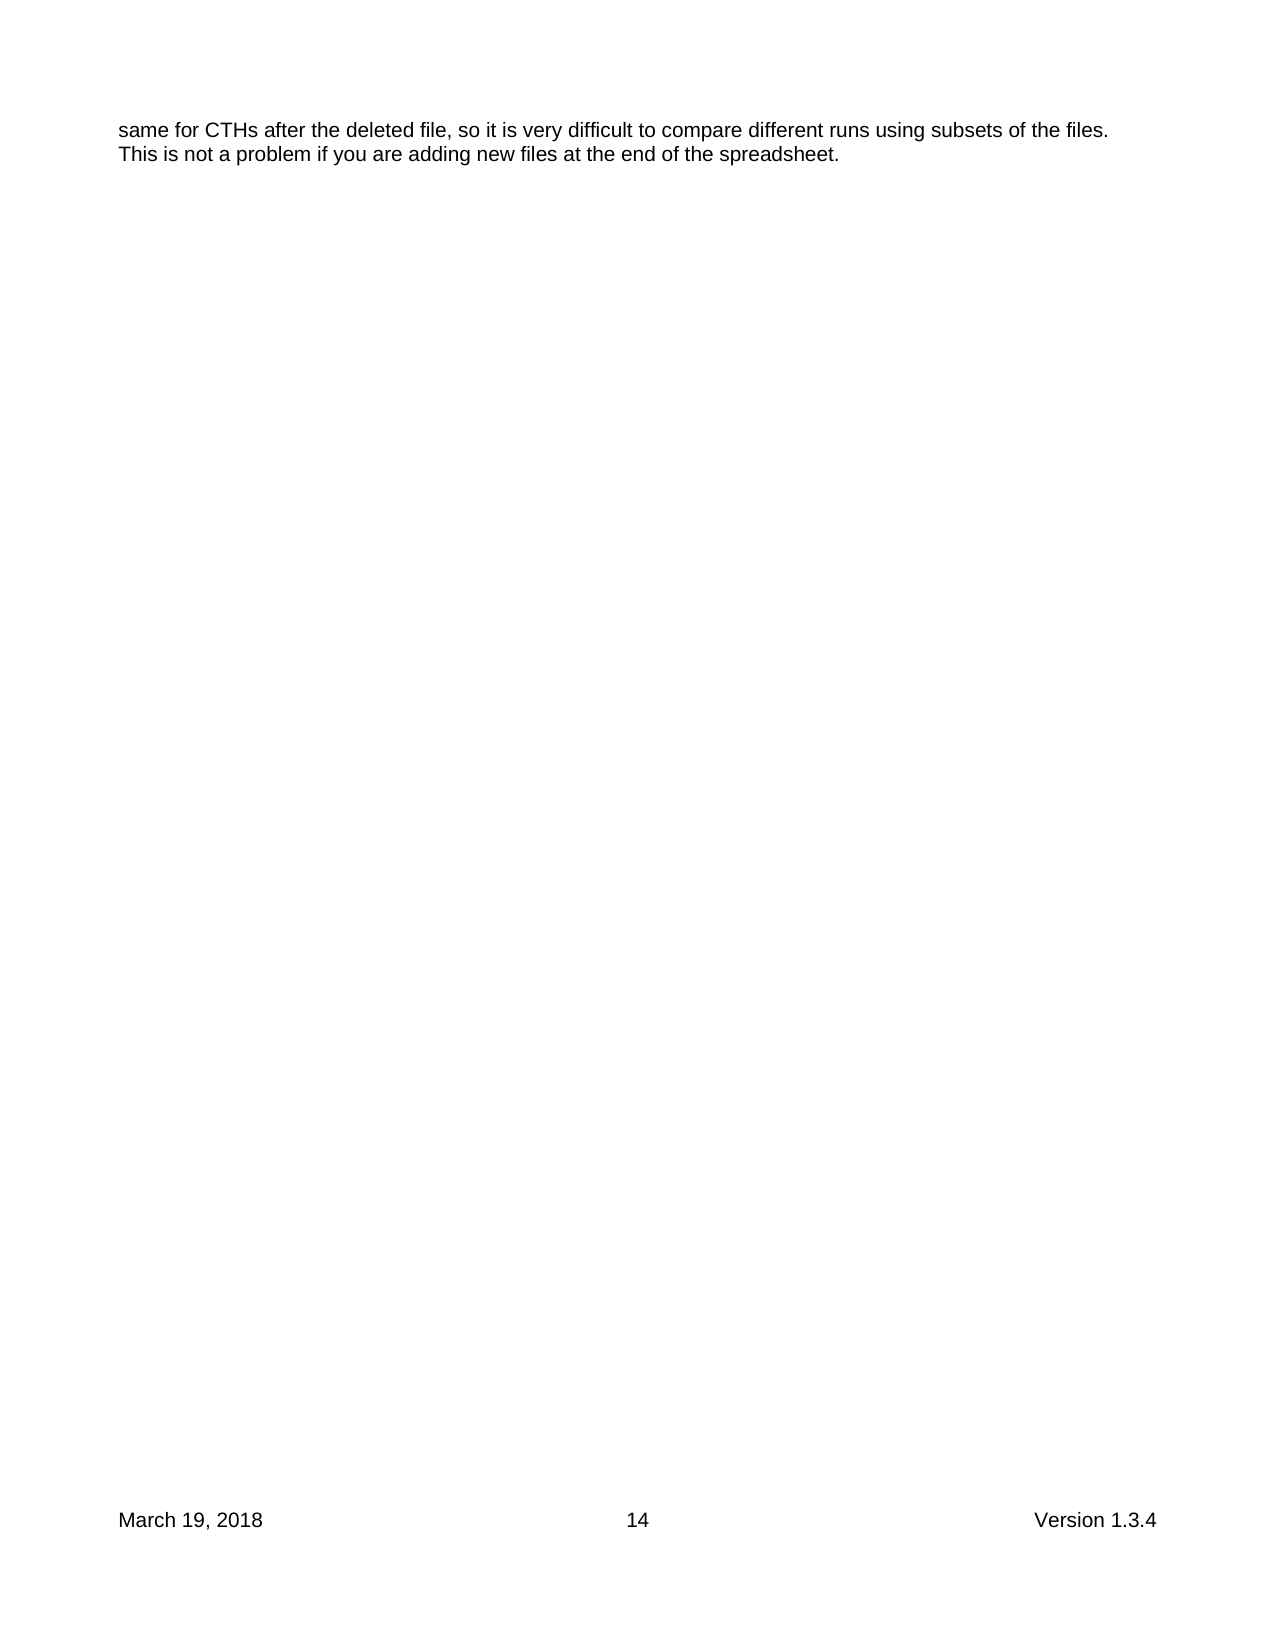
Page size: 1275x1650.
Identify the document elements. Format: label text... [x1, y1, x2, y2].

text same for CTHs after the deleted file, so it is very difficult to compare different runs using subsets of the files. This is not a problem if you are adding new files at the end of the spreadsheet. [118, 118, 1157, 166]
